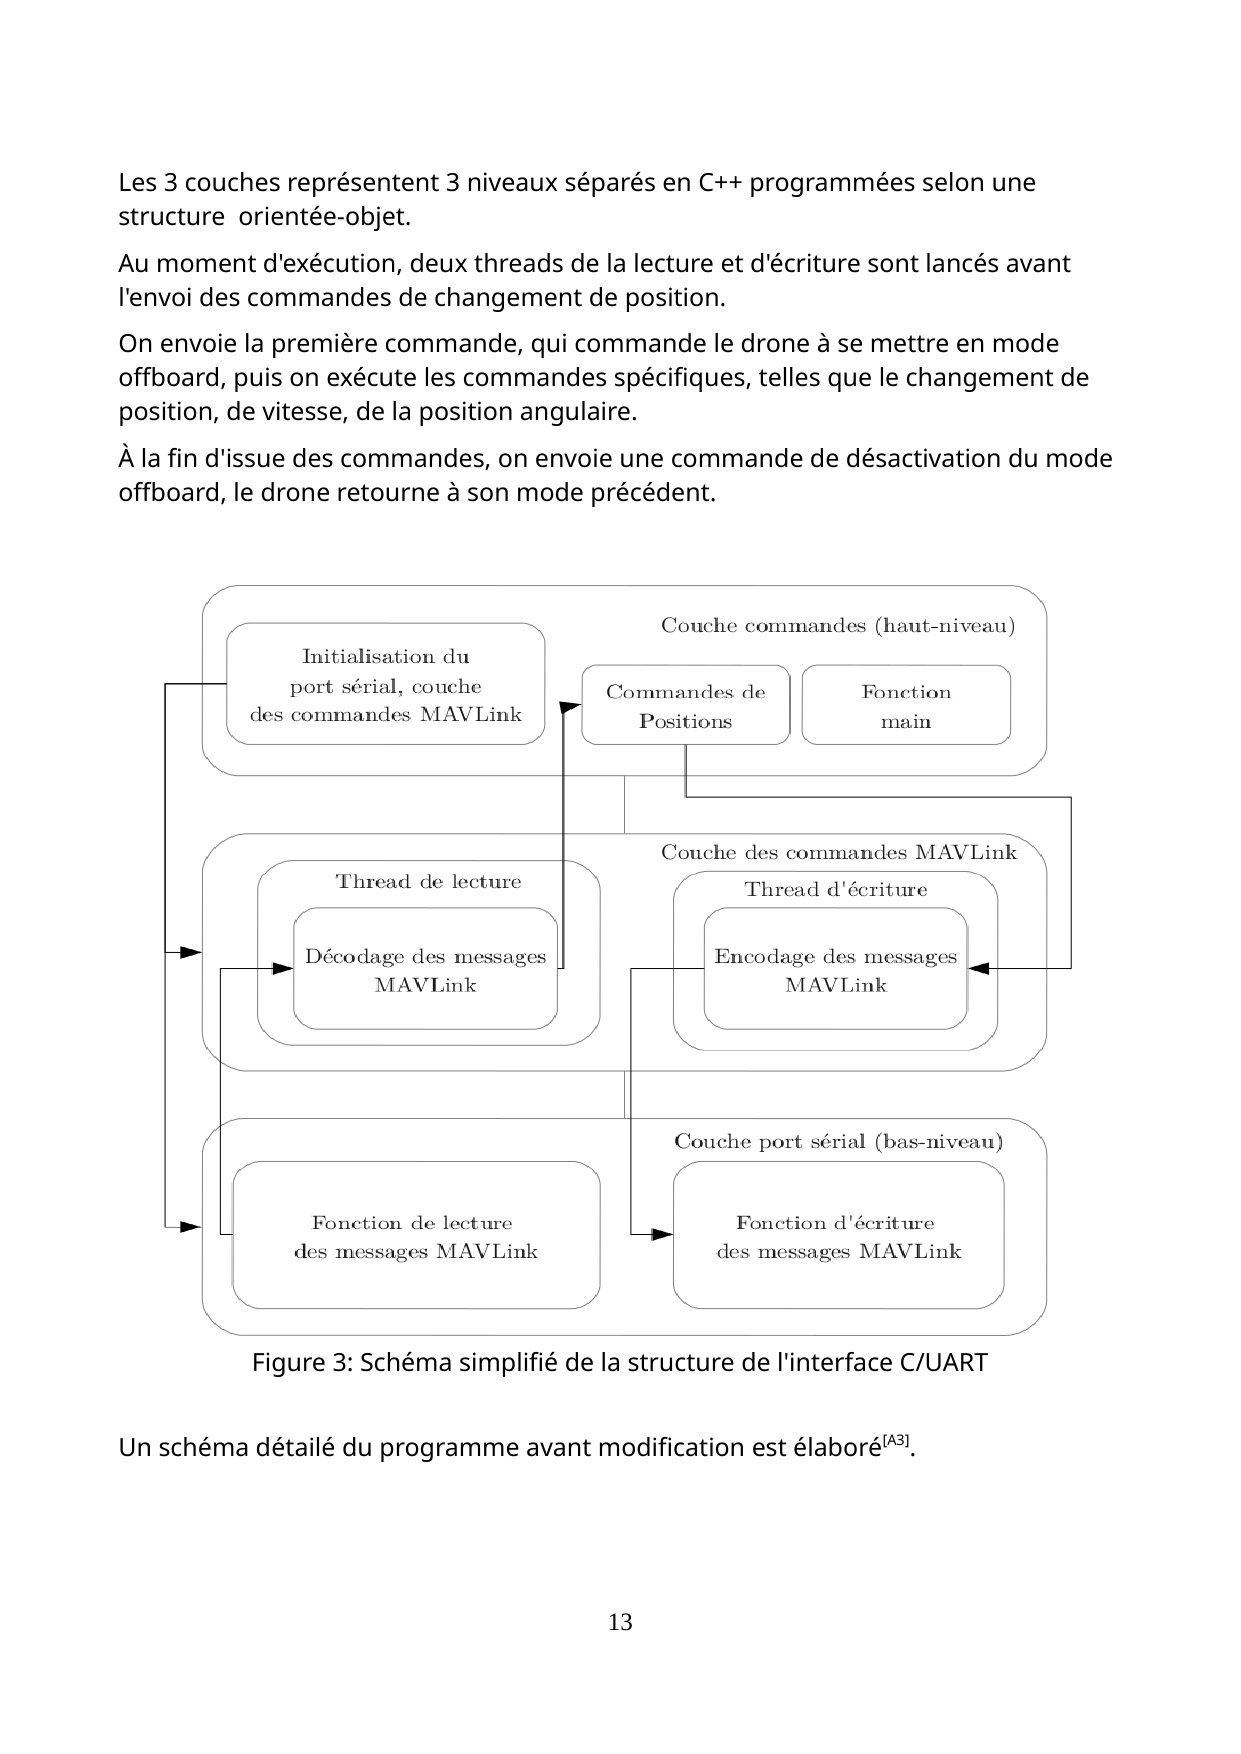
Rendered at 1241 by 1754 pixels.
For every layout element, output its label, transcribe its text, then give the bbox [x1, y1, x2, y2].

text Figure 3: Schéma simplifié de la structure de l'interface C/UART [143, 1345, 1097, 1379]
text Au moment d'exécution, deux threads de la lecture et d'écriture sont lancés avant l'envoi des commandes de changement de position. [118, 245, 1122, 313]
picture [143, 580, 1098, 1345]
text Un schéma détailé du programme avant modification est élaboré[A3]. [118, 1430, 1122, 1464]
text À la fin d'issue des commandes, on envoie une commande de désactivation du mode offboard, le drone retourne à son mode précédent. [118, 441, 1122, 509]
text On envoie la première commande, qui commande le drone à se mettre en mode offboard, puis on exécute les commandes spécifiques, telles que le changement de position, de vitesse, de la position angulaire. [118, 326, 1122, 428]
text Les 3 couches représentent 3 niveaux séparés en C++ programmées selon une structure orientée-objet. [118, 165, 1122, 233]
